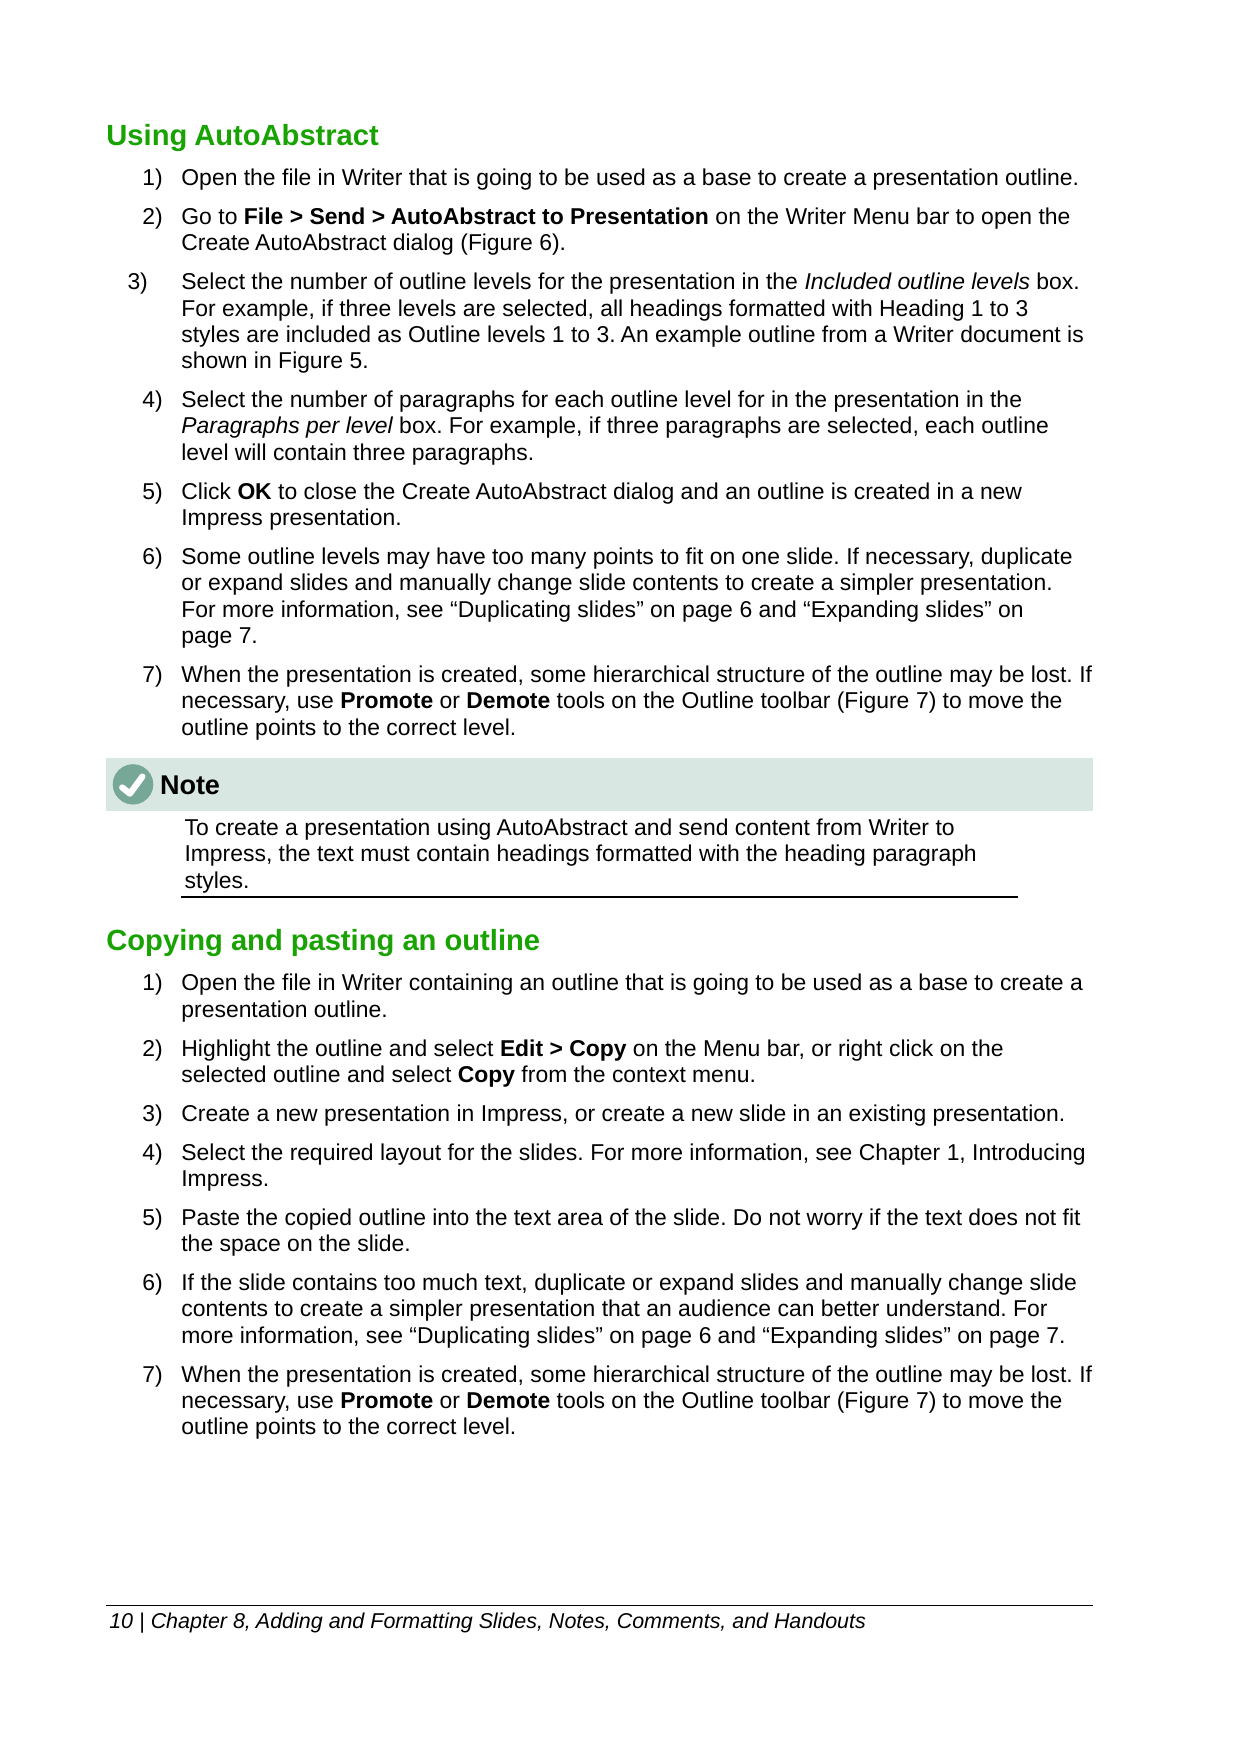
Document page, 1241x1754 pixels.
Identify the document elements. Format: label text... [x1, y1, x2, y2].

text To create a presentation using AutoAbstract and send content from Writer to Impress, the text must contain headings formatted with the heading paragraph styles. [181, 811, 1018, 896]
list Some outline levels may have too many points to fit on one slide. If necessary, duplicate or expand slides and manually change slide contents to create a simpler presentation. For more information, see “Duplicating slides” on page 6 and “Expanding slides” on page 7. [162, 543, 1093, 648]
list Paste the copied outline into the text area of the slide. Do not worry if the text does not fit the space on the slide. [162, 1204, 1093, 1256]
list Go to File > Send > AutoAbstract to Presentation on the Writer Menu bar to open the Create AutoAbstract dialog (Figure 6). [162, 203, 1093, 256]
list Open the file in Writer that is going to be used as a base to create a presentation outline. [162, 164, 1093, 191]
subtitle Using AutoAbstract [106, 118, 1093, 152]
list When the presentation is created, some hierarchical structure of the outline may be lost. If necessary, use Promote or Demote tools on the Outline toolbar (Figure 7) to move the outline points to the correct level. [162, 1361, 1093, 1439]
subtitle Copying and pasting an outline [106, 923, 1093, 957]
list Open the file in Writer containing an outline that is going to be used as a base to create a presentation outline. [162, 969, 1093, 1022]
list Highlight the outline and select Edit > Copy on the Menu bar, or right click on the selected outline and select Copy from the context menu. [162, 1034, 1093, 1087]
list Click OK to close the Create AutoAbstract dialog and an outline is created in a new Impress presentation. [162, 478, 1093, 530]
list Select the required layout for the slides. For more information, see Chapter 1, Introducing Impress. [162, 1138, 1093, 1191]
list Select the number of outline levels for the presentation in the Included outline levels box. For example, if three levels are selected, all headings formatted with Heading 1 to 3 styles are included as Outline levels 1 to 3. An example outline from a Writer document is shown in Figure 5. [148, 268, 1093, 374]
list Create a new presentation in Impress, or create a new slide in an existing presentation. [162, 1100, 1093, 1126]
list If the slide contains too much text, duplicate or expand slides and manually change slide contents to create a simpler presentation that an audience can better understand. For more information, see “Duplicating slides” on page 6 and “Expanding slides” on page 7. [162, 1269, 1093, 1348]
list Select the number of paragraphs for each outline level for in the presentation in the Paragraphs per level box. For example, if three paragraphs are selected, each outline level will contain three paragraphs. [162, 386, 1093, 465]
list When the presentation is created, some hierarchical structure of the outline may be lost. If necessary, use Promote or Demote tools on the Outline toolbar (Figure 7) to move the outline points to the correct level. [162, 661, 1093, 740]
subtitle Note [106, 758, 1093, 811]
